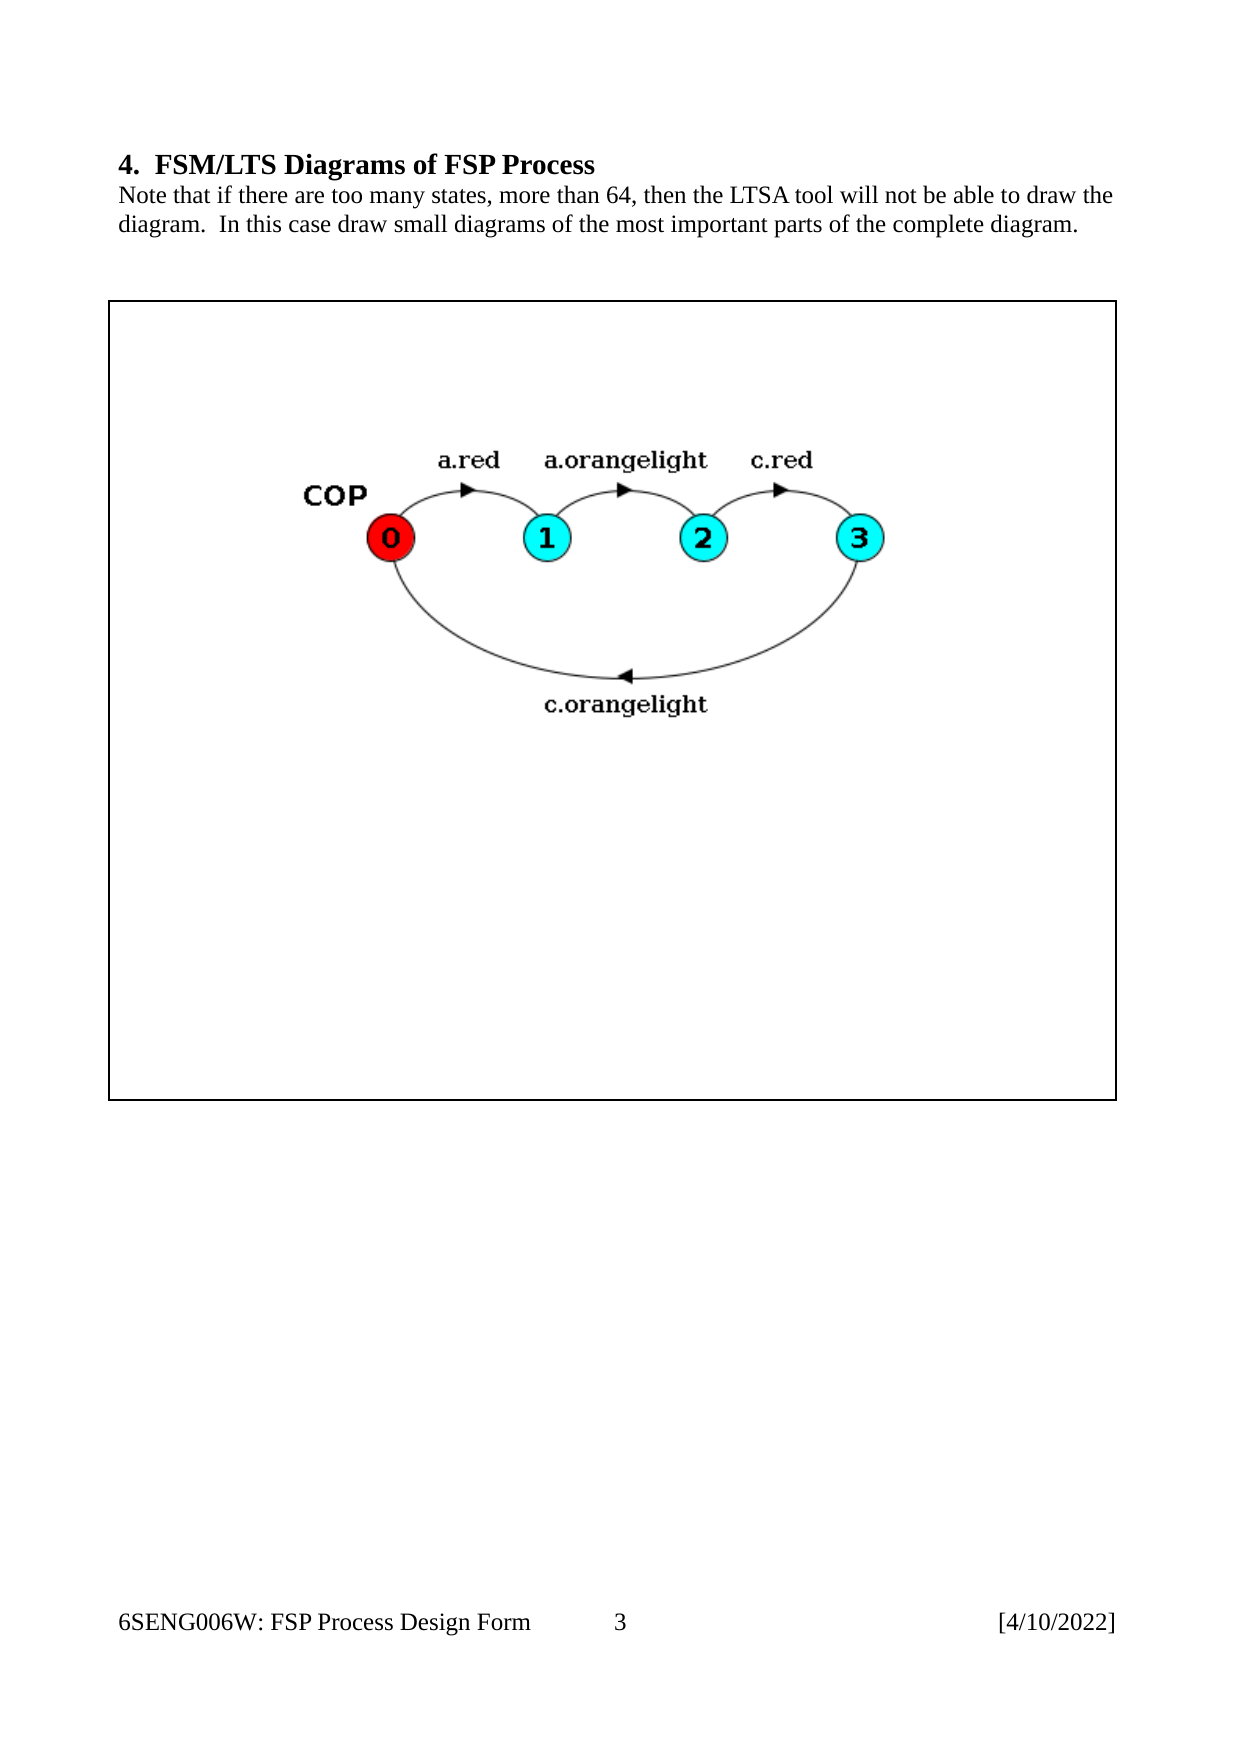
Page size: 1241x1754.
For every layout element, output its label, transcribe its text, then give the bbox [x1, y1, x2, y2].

text 4. FSM/LTS Diagrams of FSP Process [118, 147, 1122, 180]
picture [209, 376, 963, 769]
text Note that if there are too many states, more than 64, then the LTSA tool will not be able to draw the diagram. In this case draw small diagrams of the most important parts of the complete diagram. [118, 180, 1122, 238]
table_header [110, 302, 1115, 1099]
